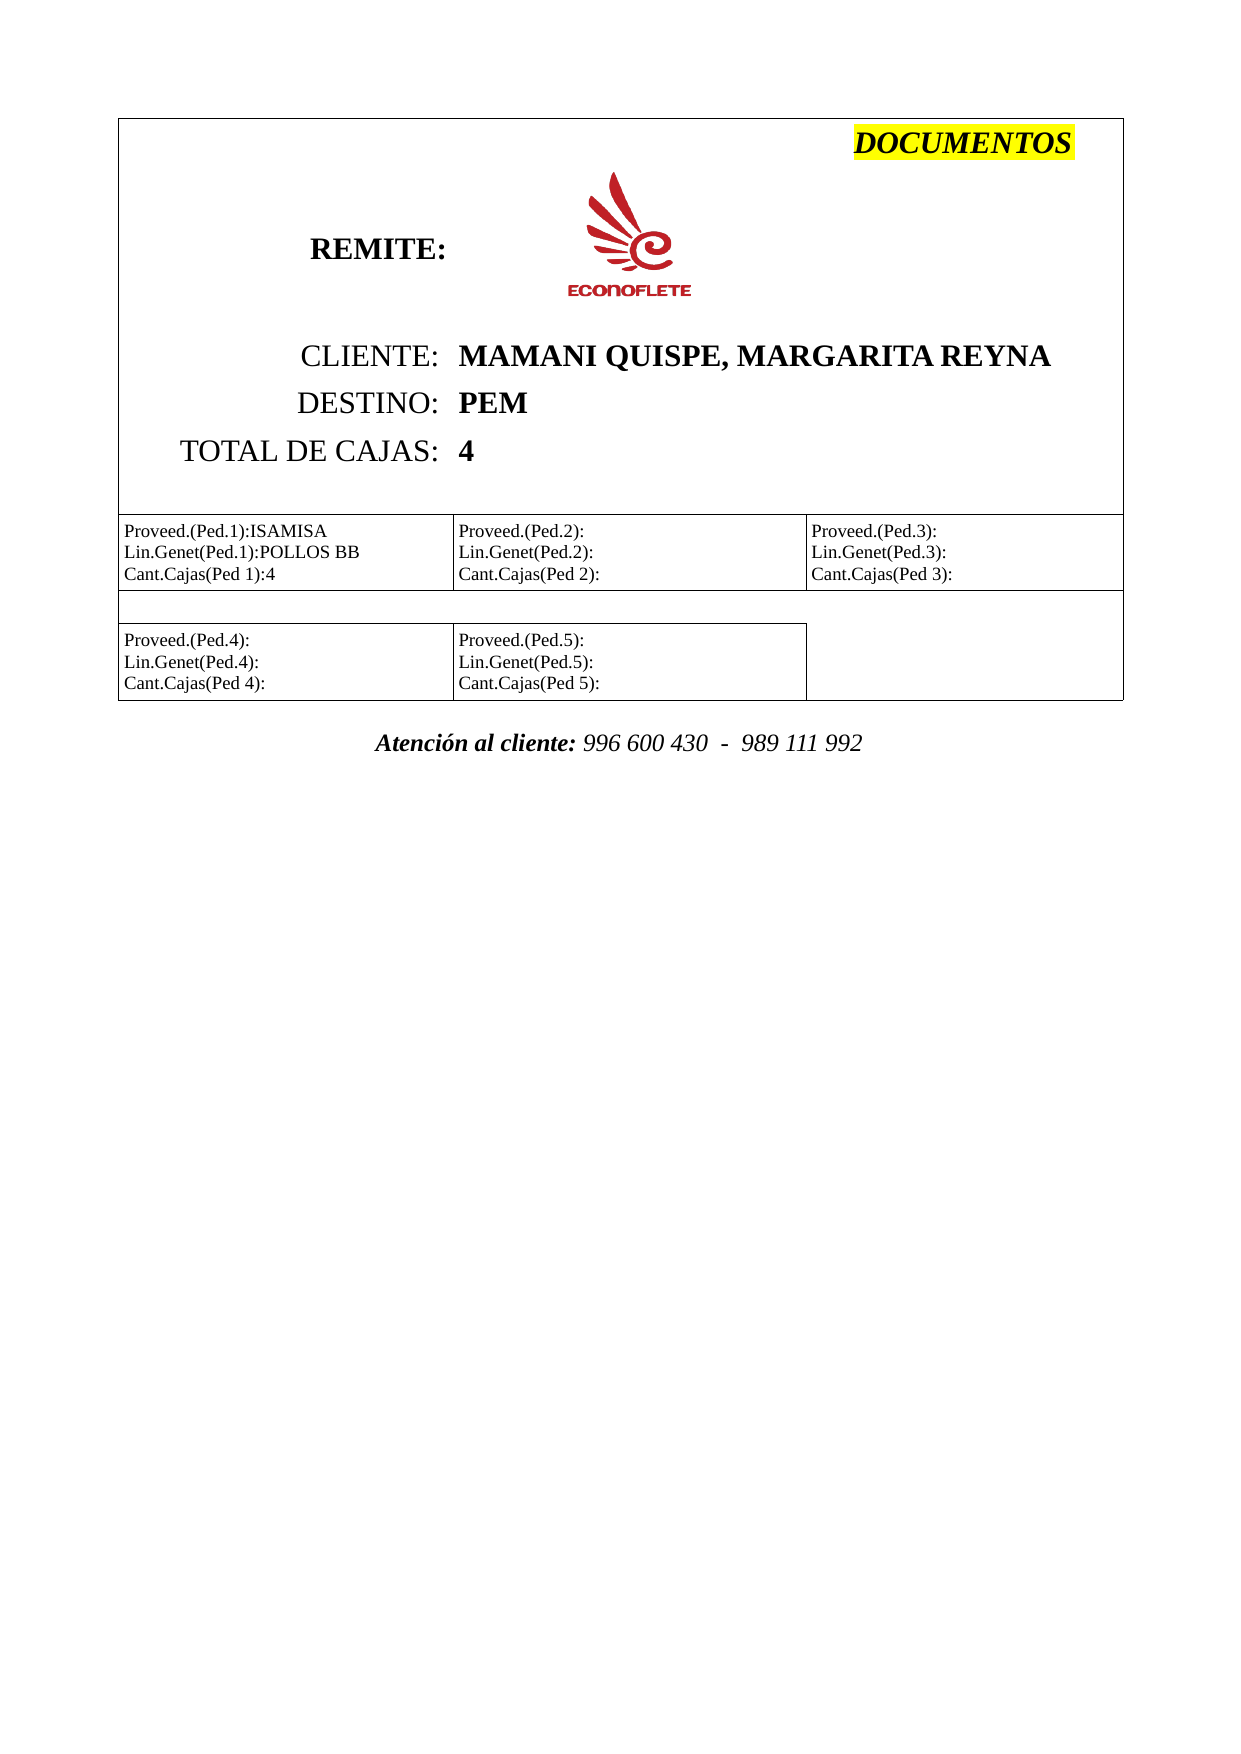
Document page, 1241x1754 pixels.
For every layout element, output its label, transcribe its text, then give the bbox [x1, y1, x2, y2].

table_cell [119, 591, 453, 623]
table_cell Proveed.(Ped.2): Lin.Genet(Ped.2): Cant.Cajas(Ped 2): [454, 515, 806, 590]
table_cell DESTINO: [119, 379, 453, 426]
table_cell [806, 474, 1123, 514]
table_cell 4 [453, 426, 1123, 474]
table_cell [806, 591, 1123, 623]
table_header [119, 119, 453, 166]
table_cell [806, 166, 1123, 332]
table_cell [453, 166, 806, 332]
table_cell Proveed.(Ped.1):ISAMISA Lin.Genet(Ped.1):POLLOS BB Cant.Cajas(Ped 1):4 [119, 515, 453, 590]
table_cell [453, 474, 806, 514]
table_cell Proveed.(Ped.3): Lin.Genet(Ped.3): Cant.Cajas(Ped 3): [807, 515, 1123, 590]
table_cell [453, 591, 806, 623]
table_cell REMITE: [119, 166, 453, 332]
text Atención al cliente: 996 600 430 - 989 111 992 [118, 728, 1122, 757]
table_cell Proveed.(Ped.5): Lin.Genet(Ped.5): Cant.Cajas(Ped 5): [454, 624, 806, 699]
table_cell PEM [453, 379, 806, 426]
table_cell [119, 474, 453, 514]
table_header DOCUMENTOS [806, 119, 1123, 166]
table_cell MAMANI QUISPE, MARGARITA REYNA [453, 332, 1123, 379]
table_cell TOTAL DE CAJAS: [119, 426, 453, 474]
table_header [453, 119, 806, 166]
table_cell CLIENTE: [119, 332, 453, 379]
table_cell [806, 379, 1123, 426]
table_cell [807, 623, 1123, 699]
table_cell Proveed.(Ped.4): Lin.Genet(Ped.4): Cant.Cajas(Ped 4): [119, 624, 453, 699]
picture [552, 171, 707, 297]
